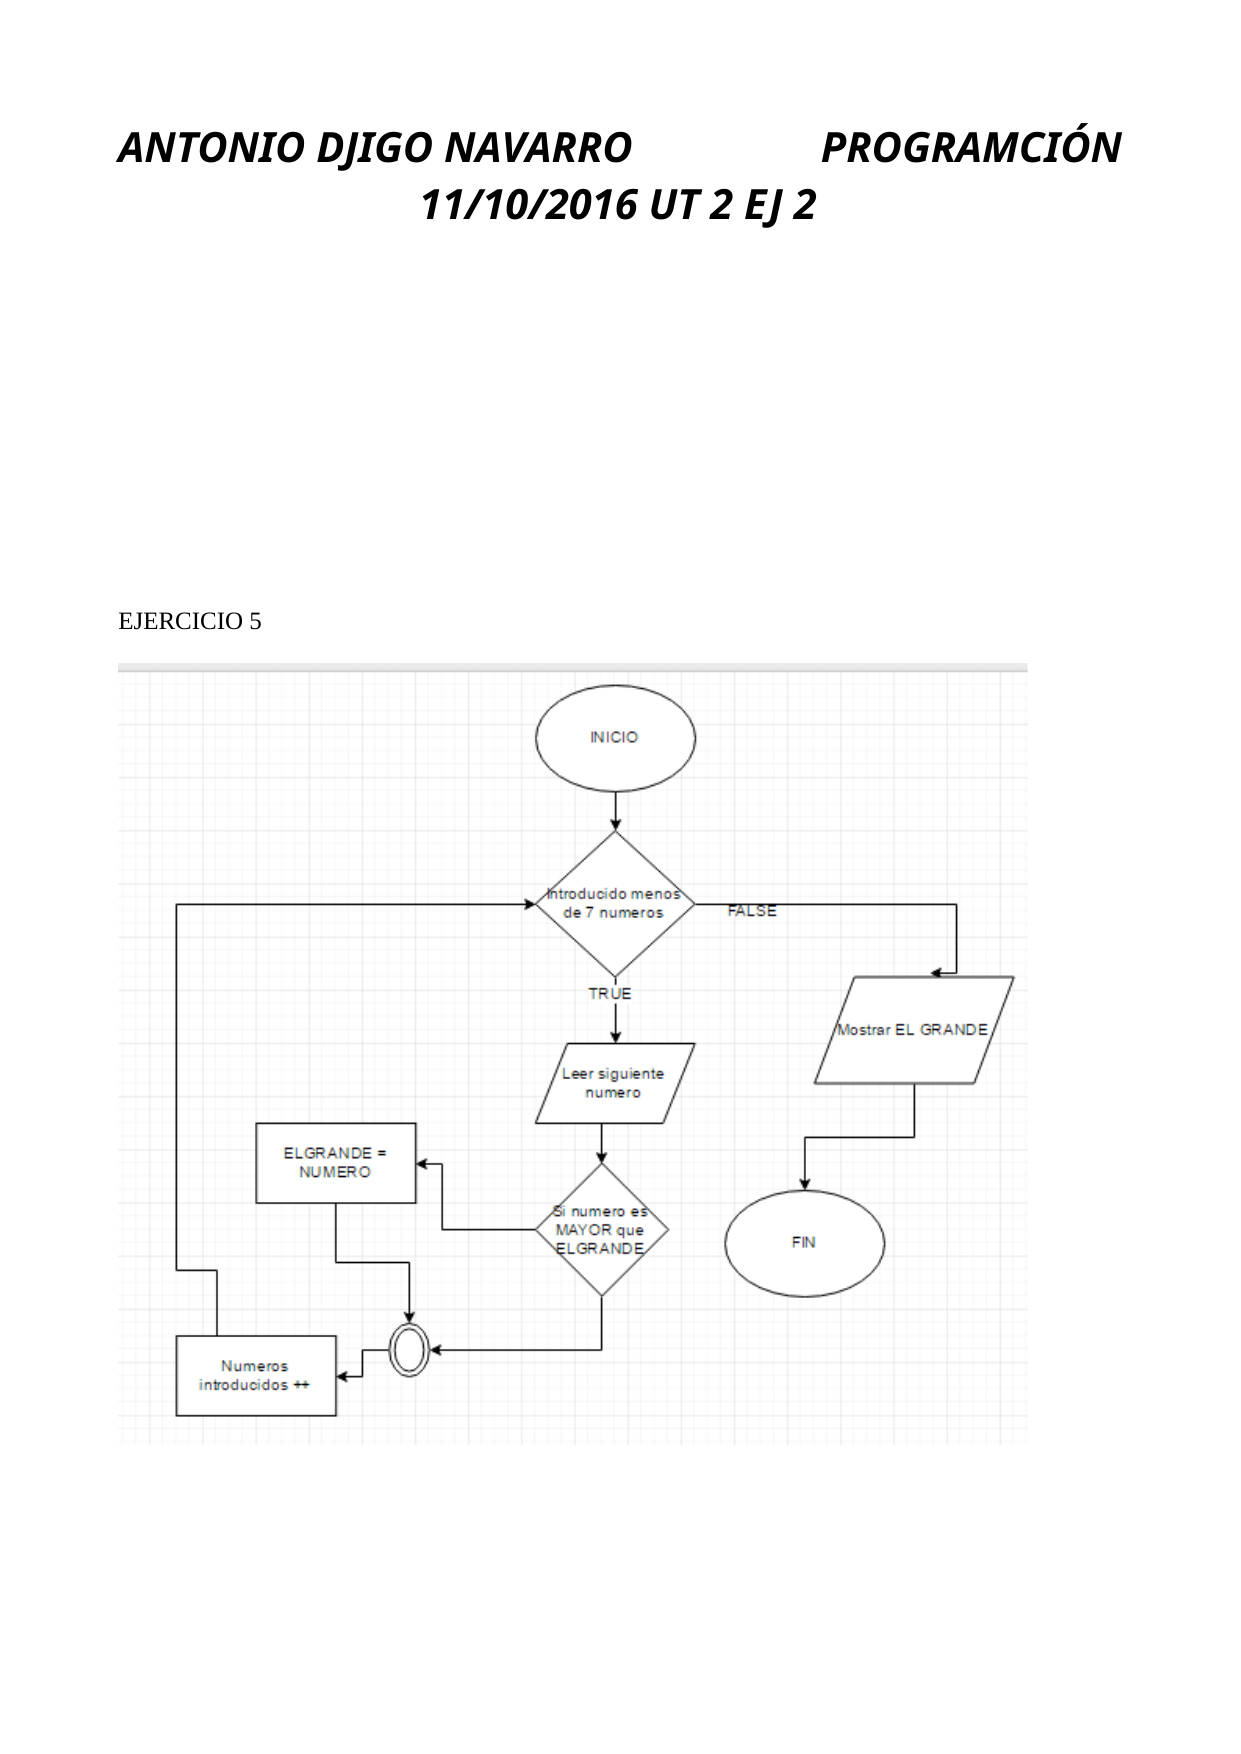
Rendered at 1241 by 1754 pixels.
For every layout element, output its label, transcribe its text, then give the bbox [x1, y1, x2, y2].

text EJERCICIO 5 [118, 606, 1122, 635]
picture [118, 663, 1028, 1445]
